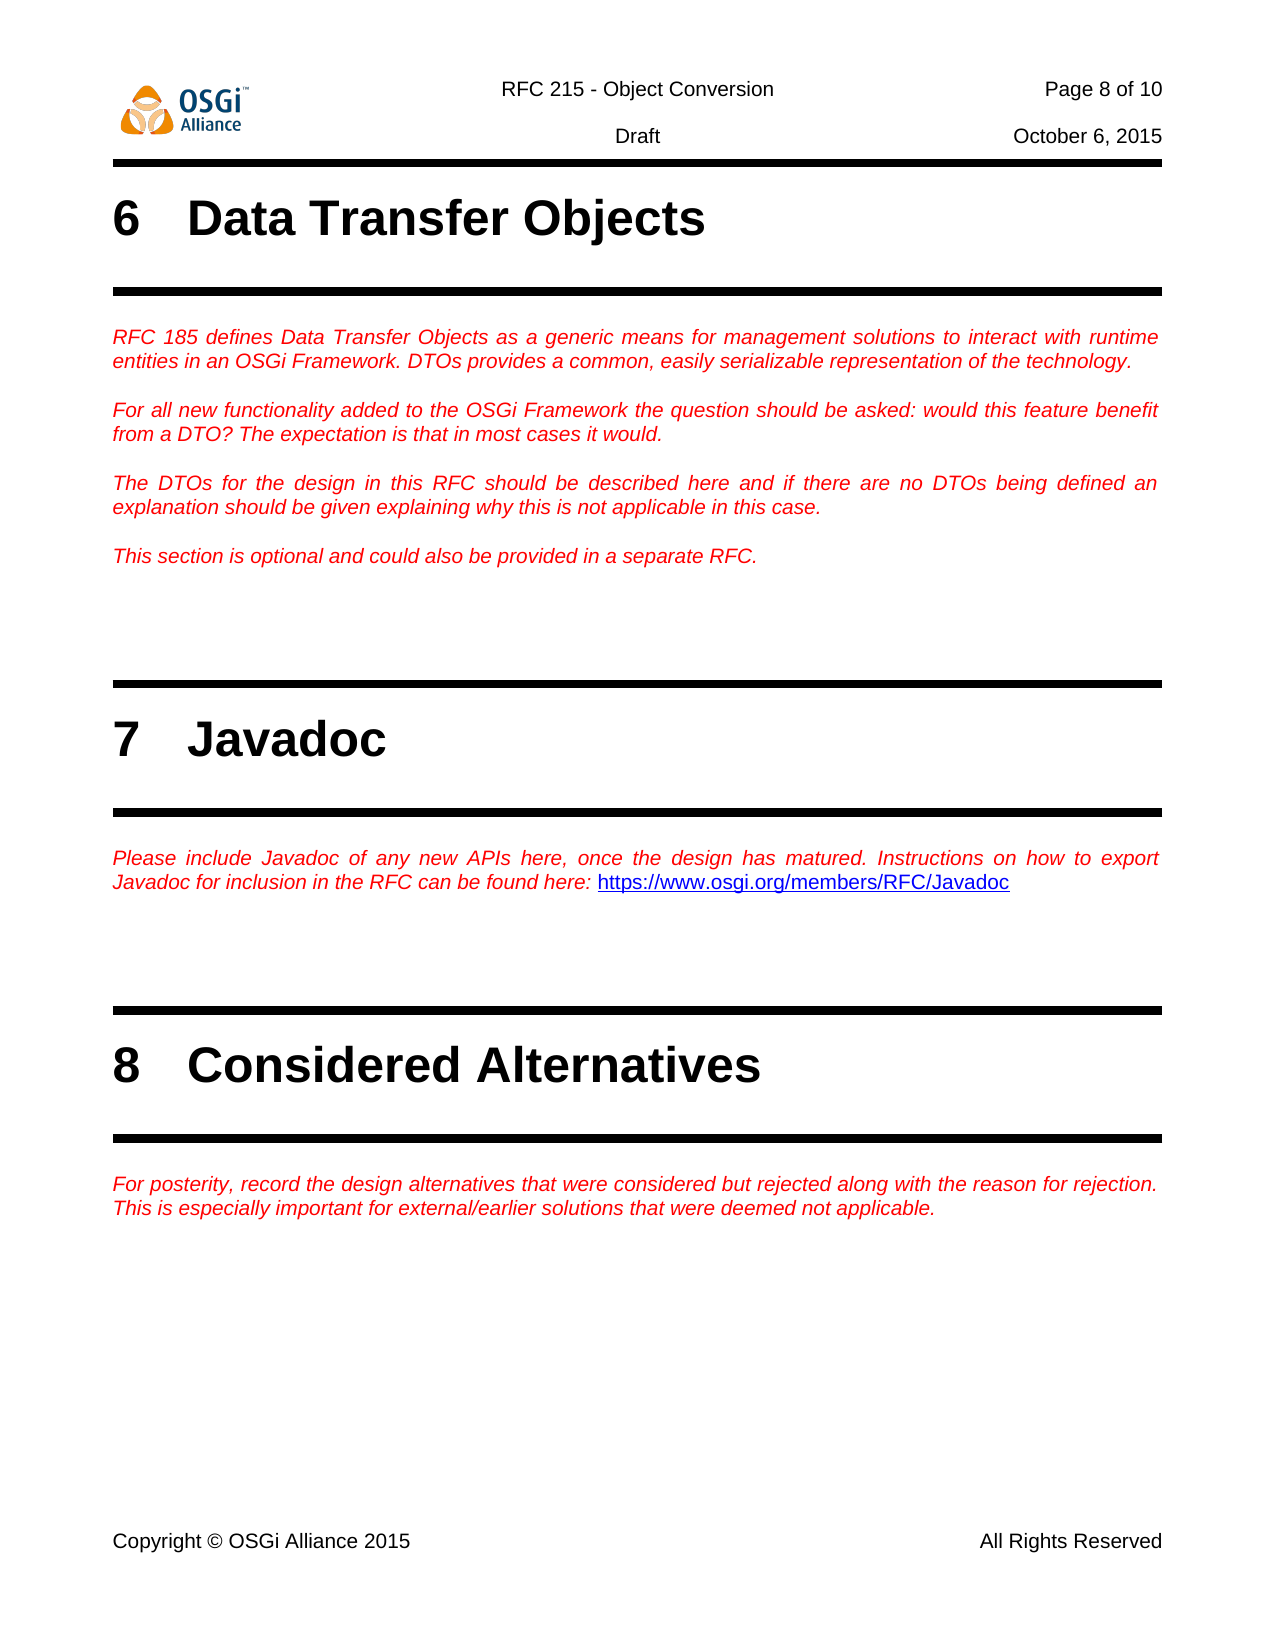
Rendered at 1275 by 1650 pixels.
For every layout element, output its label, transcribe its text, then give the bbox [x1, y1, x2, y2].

picture [113, 78, 257, 142]
text For posterity, record the design alternatives that were considered but rejected along with the reason for rejection. This is especially important for external/earlier solutions that were deemed not applicable. [112, 1172, 1162, 1220]
text Please include Javadoc of any new APIs here, once the design has matured. Instructions on how to export Javadoc for inclusion in the RFC can be found here: https://www.osgi.org/members/RFC/Javadoc [112, 846, 1162, 894]
subtitle Data Transfer Objects [112, 160, 1162, 296]
subtitle Javadoc [112, 681, 1162, 817]
text The DTOs for the design in this RFC should be described here and if there are no DTOs being defined an explanation should be given explaining why this is not applicable in this case. [112, 471, 1162, 518]
text RFC 185 defines Data Transfer Objects as a generic means for management solutions to interact with runtime entities in an OSGi Framework. DTOs provides a common, easily serializable representation of the technology. [112, 325, 1162, 373]
text For all new functionality added to the OSGi Framework the question should be asked: would this feature benefit from a DTO? The expectation is that in most cases it would. [112, 398, 1162, 446]
text This section is optional and could also be provided in a separate RFC. [112, 543, 1162, 567]
subtitle Considered Alternatives [112, 1007, 1162, 1143]
